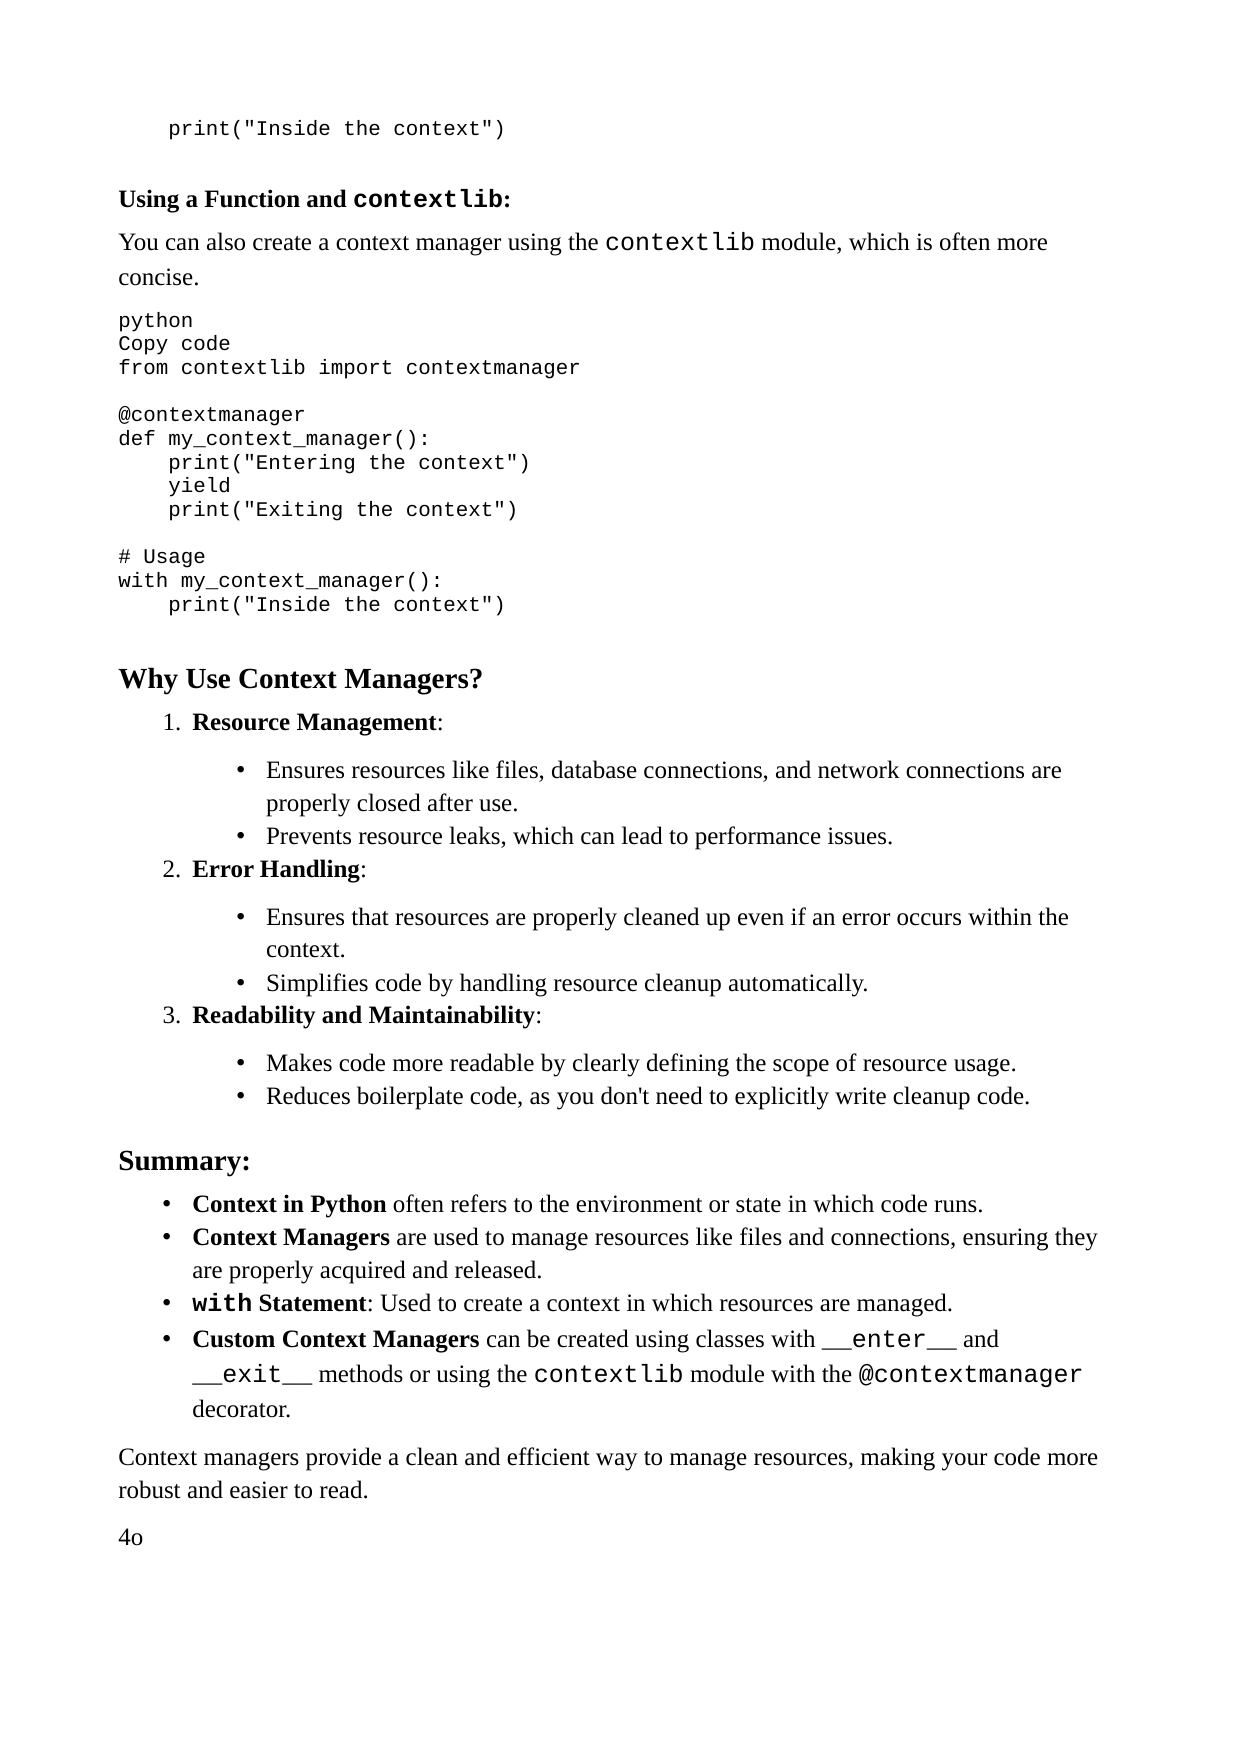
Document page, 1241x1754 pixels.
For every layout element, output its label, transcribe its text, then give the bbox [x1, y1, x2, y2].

text Copy code [118, 333, 1122, 357]
text with my_context_manager(): [118, 570, 1122, 593]
list Simplifies code by handling resource cleanup automatically. [236, 968, 1122, 996]
text print("Entering the context") [118, 452, 1122, 475]
text python [118, 310, 1122, 333]
text print("Exiting the context") [118, 499, 1122, 523]
list Resource Management: [162, 707, 1122, 736]
text # Usage [118, 546, 1122, 570]
text print("Inside the context") [118, 593, 1122, 617]
list Readability and Maintainability: [162, 1001, 1122, 1029]
subtitle Using a Function and contextlib: [118, 184, 1122, 214]
text from contextlib import contextmanager [118, 357, 1122, 381]
list Makes code more readable by clearly defining the scope of resource usage. [236, 1048, 1122, 1077]
text 4o [118, 1522, 1122, 1551]
text Context managers provide a clean and efficient way to manage resources, making your code more robust and easier to read. [118, 1442, 1122, 1503]
subtitle Summary: [118, 1143, 1122, 1177]
list Context in Python often refers to the environment or state in which code runs. [162, 1189, 1122, 1218]
text print("Inside the context") [118, 118, 1122, 142]
subtitle Why Use Context Managers? [118, 661, 1122, 695]
list Context Managers are used to manage resources like files and connections, ensuring they are properly acquired and released. [162, 1222, 1122, 1284]
list Reduces boilerplate code, as you don't need to explicitly write cleanup code. [236, 1081, 1122, 1110]
list Ensures resources like files, database connections, and network connections are properly closed after use. [236, 755, 1122, 817]
list with Statement: Used to create a context in which resources are managed. [162, 1288, 1122, 1319]
list Prevents resource leaks, which can lead to performance issues. [236, 821, 1122, 850]
text You can also create a context manager using the contextlib module, which is often more concise. [118, 227, 1122, 291]
text def my_context_manager(): [118, 428, 1122, 452]
text @contextmanager [118, 404, 1122, 428]
list Custom Context Managers can be created using classes with __enter__ and __exit__ methods or using the contextlib module with the @contextmanager decorator. [162, 1324, 1122, 1423]
list Ensures that resources are properly cleaned up even if an error occurs within the context. [236, 902, 1122, 963]
text yield [118, 475, 1122, 499]
list Error Handling: [162, 854, 1122, 883]
